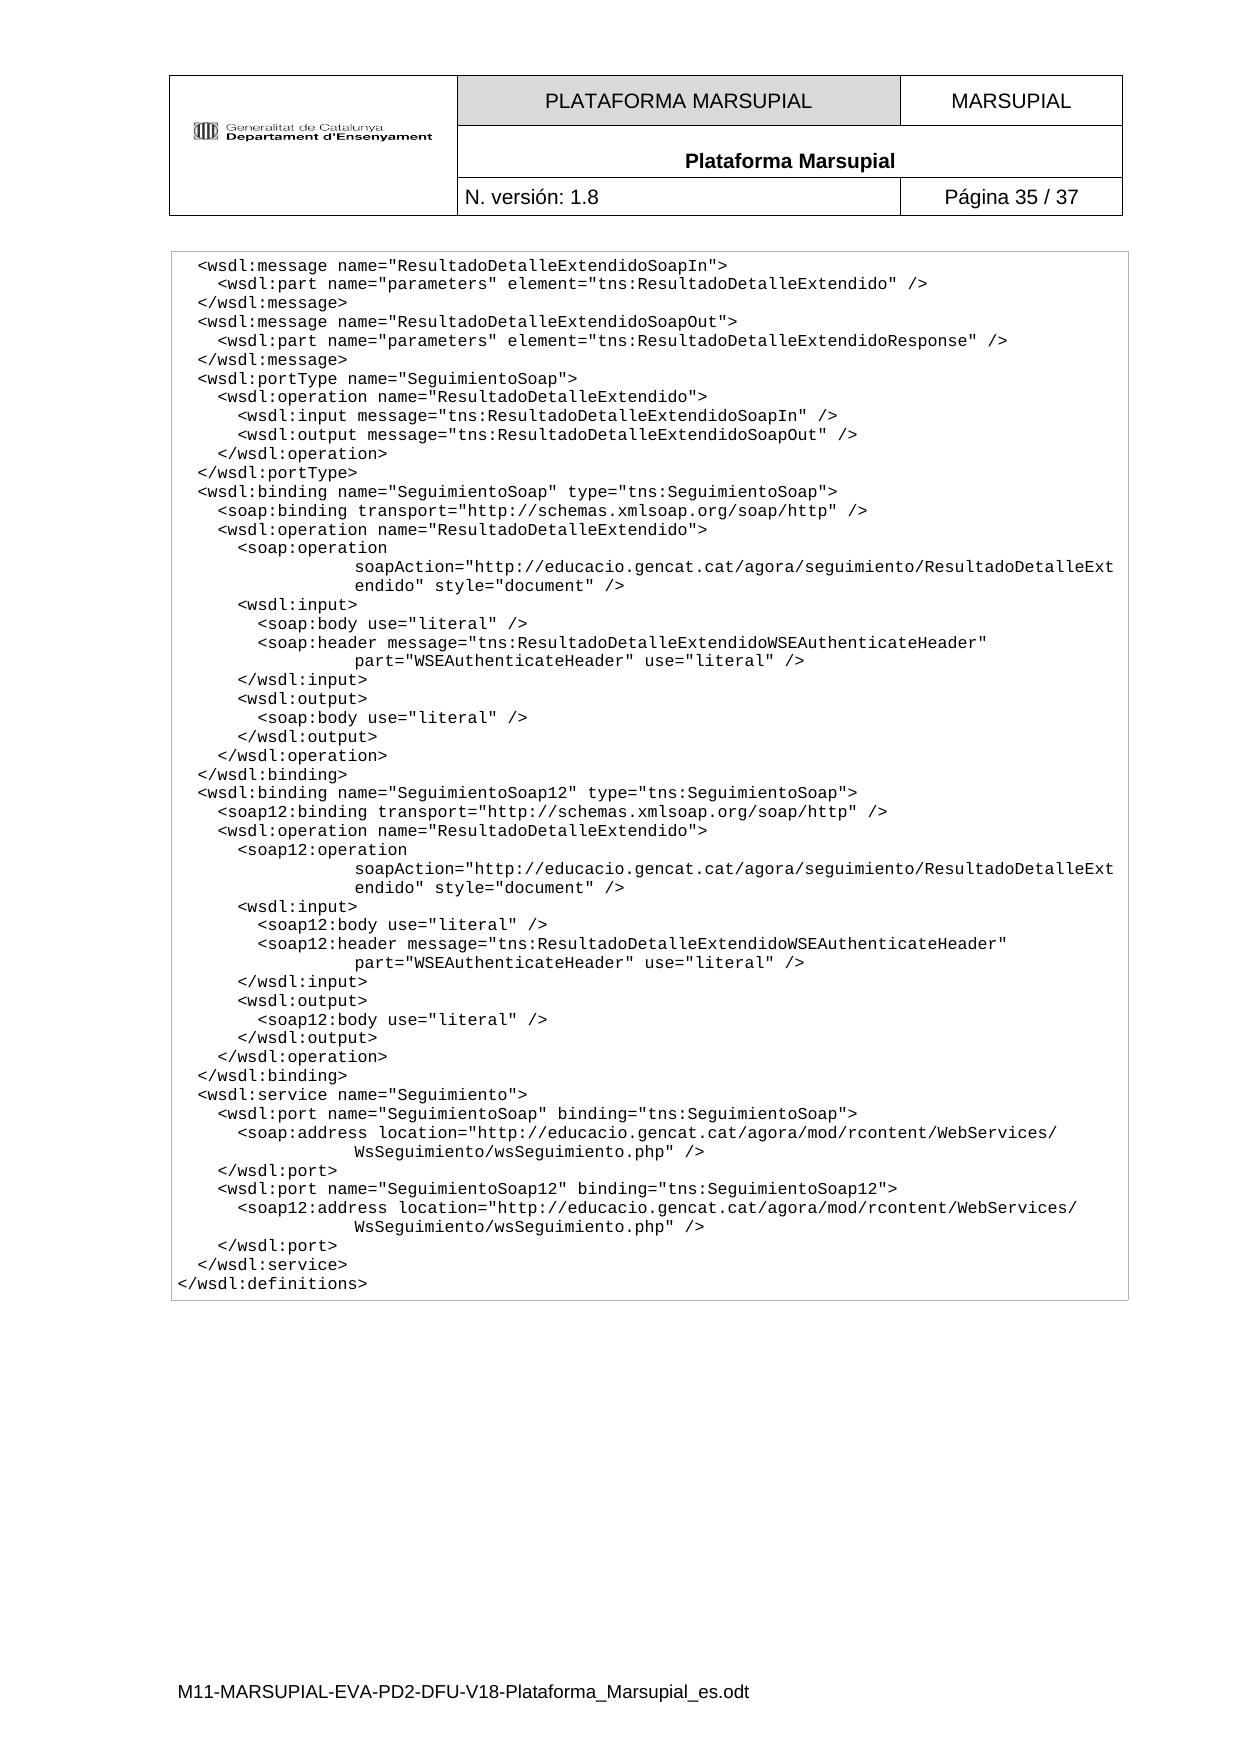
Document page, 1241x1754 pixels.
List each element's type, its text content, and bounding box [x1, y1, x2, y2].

text <wsdl:port name="SeguimientoSoap" binding="tns:SeguimientoSoap"> [177, 1106, 1122, 1124]
text </wsdl:operation> [177, 747, 1122, 766]
text <soap:operation soapAction="http://educacio.gencat.cat/agora/seguimiento/ResultadoDetalleExtendido" style="document" /> [177, 540, 1122, 596]
text <wsdl:operation name="ResultadoDetalleExtendido"> [177, 389, 1122, 408]
text <wsdl:input message="tns:ResultadoDetalleExtendidoSoapIn" /> [177, 408, 1122, 427]
text <wsdl:part name="parameters" element="tns:ResultadoDetalleExtendido" /> [177, 276, 1122, 295]
text <soap12:address location="http://educacio.gencat.cat/agora/mod/rcontent/WebServices/WsSeguimiento/wsSeguimiento.php" /> [177, 1200, 1122, 1237]
text </wsdl:portType> [177, 464, 1122, 483]
text </wsdl:message> [177, 295, 1122, 314]
text <wsdl:output message="tns:ResultadoDetalleExtendidoSoapOut" /> [177, 427, 1122, 446]
text </wsdl:input> [177, 973, 1122, 992]
text </wsdl:output> [177, 728, 1122, 747]
text <wsdl:output> [177, 992, 1122, 1011]
text <soap12:operation soapAction="http://educacio.gencat.cat/agora/seguimiento/ResultadoDetalleExtendido" style="document" /> [177, 842, 1122, 898]
text <wsdl:operation name="ResultadoDetalleExtendido"> [177, 823, 1122, 842]
text <wsdl:port name="SeguimientoSoap12" binding="tns:SeguimientoSoap12"> [177, 1181, 1122, 1200]
text <soap:header message="tns:ResultadoDetalleExtendidoWSEAuthenticateHeader" part="WSEAuthenticateHeader" use="literal" /> [177, 634, 1122, 672]
text <soap12:body use="literal" /> [177, 917, 1122, 936]
text <wsdl:message name="ResultadoDetalleExtendidoSoapOut"> [177, 314, 1122, 332]
text <soap:body use="literal" /> [177, 615, 1122, 634]
text <wsdl:operation name="ResultadoDetalleExtendido"> [177, 521, 1122, 540]
text </wsdl:binding> [177, 1068, 1122, 1087]
text <wsdl:input> [177, 596, 1122, 615]
text </wsdl:input> [177, 672, 1122, 691]
text <soap12:body use="literal" /> [177, 1011, 1122, 1030]
text <wsdl:input> [177, 898, 1122, 917]
text </wsdl:binding> [177, 766, 1122, 785]
text <soap12:header message="tns:ResultadoDetalleExtendidoWSEAuthenticateHeader" part="WSEAuthenticateHeader" use="literal" /> [177, 936, 1122, 973]
text </wsdl:operation> [177, 1049, 1122, 1068]
text <wsdl:message name="ResultadoDetalleExtendidoSoapIn"> [172, 252, 1128, 276]
text </wsdl:output> [177, 1030, 1122, 1049]
text </wsdl:operation> [177, 446, 1122, 464]
text <wsdl:service name="Seguimiento"> [177, 1087, 1122, 1106]
text <soap12:binding transport="http://schemas.xmlsoap.org/soap/http" /> [177, 804, 1122, 823]
text <wsdl:binding name="SeguimientoSoap12" type="tns:SeguimientoSoap"> [177, 785, 1122, 804]
text <soap:binding transport="http://schemas.xmlsoap.org/soap/http" /> [177, 502, 1122, 521]
text <soap:body use="literal" /> [177, 709, 1122, 728]
text </wsdl:definitions> [172, 1269, 1128, 1300]
text <soap:address location="http://educacio.gencat.cat/agora/mod/rcontent/WebServices/WsSeguimiento/wsSeguimiento.php" /> [177, 1124, 1122, 1162]
text <wsdl:output> [177, 691, 1122, 709]
text <wsdl:portType name="SeguimientoSoap"> [177, 370, 1122, 389]
text </wsdl:service> [177, 1256, 1122, 1269]
text </wsdl:port> [177, 1162, 1122, 1181]
text <wsdl:binding name="SeguimientoSoap" type="tns:SeguimientoSoap"> [177, 483, 1122, 502]
text </wsdl:port> [177, 1237, 1122, 1256]
text <wsdl:part name="parameters" element="tns:ResultadoDetalleExtendidoResponse" /> [177, 332, 1122, 351]
text </wsdl:message> [177, 351, 1122, 370]
